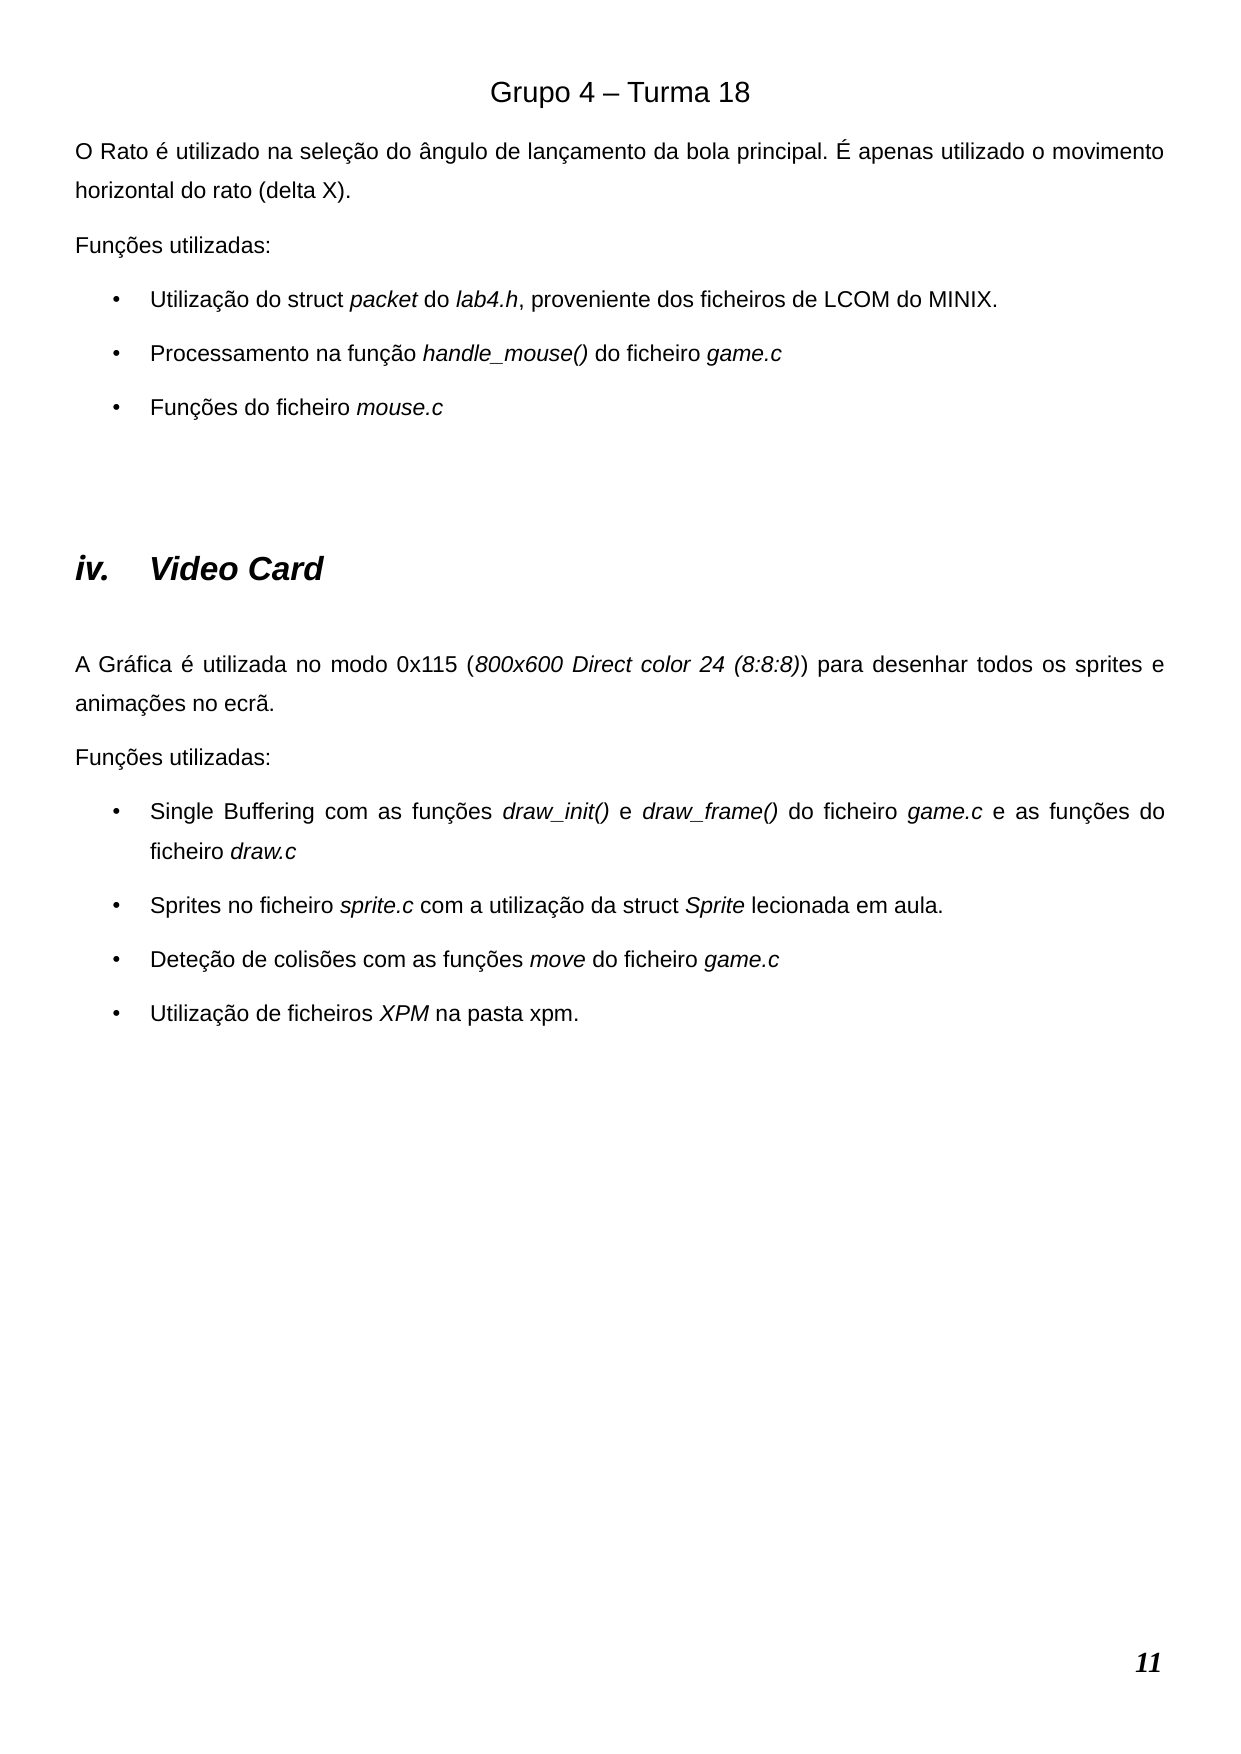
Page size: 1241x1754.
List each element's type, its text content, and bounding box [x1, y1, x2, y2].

text Funções utilizadas: [75, 232, 1165, 258]
list Processamento na função handle_mouse() do ficheiro game.c [112, 340, 1165, 366]
list Utilização do struct packet do lab4.h, proveniente dos ficheiros de LCOM do MINIX. [112, 286, 1165, 312]
text O Rato é utilizado na seleção do ângulo de lançamento da bola principal. É apenas utilizado o movimento horizontal do rato (delta X). [75, 138, 1165, 204]
text A Gráfica é utilizada no modo 0x115 (800x600 Direct color 24 (8:8:8)) para desenhar todos os sprites e animações no ecrã. [75, 651, 1165, 716]
text Funções utilizadas: [75, 744, 1165, 770]
list Funções do ficheiro mouse.c [112, 394, 1165, 420]
list Sprites no ficheiro sprite.c com a utilização da struct Sprite lecionada em aula. [112, 892, 1165, 918]
subtitle Video Card [75, 545, 1165, 590]
list Utilização de ficheiros XPM na pasta xpm. [112, 1000, 1165, 1026]
list Deteção de colisões com as funções move do ficheiro game.c [112, 946, 1165, 972]
list Single Buffering com as funções draw_init() e draw_frame() do ficheiro game.c e as funções do ficheiro draw.c [112, 798, 1165, 864]
